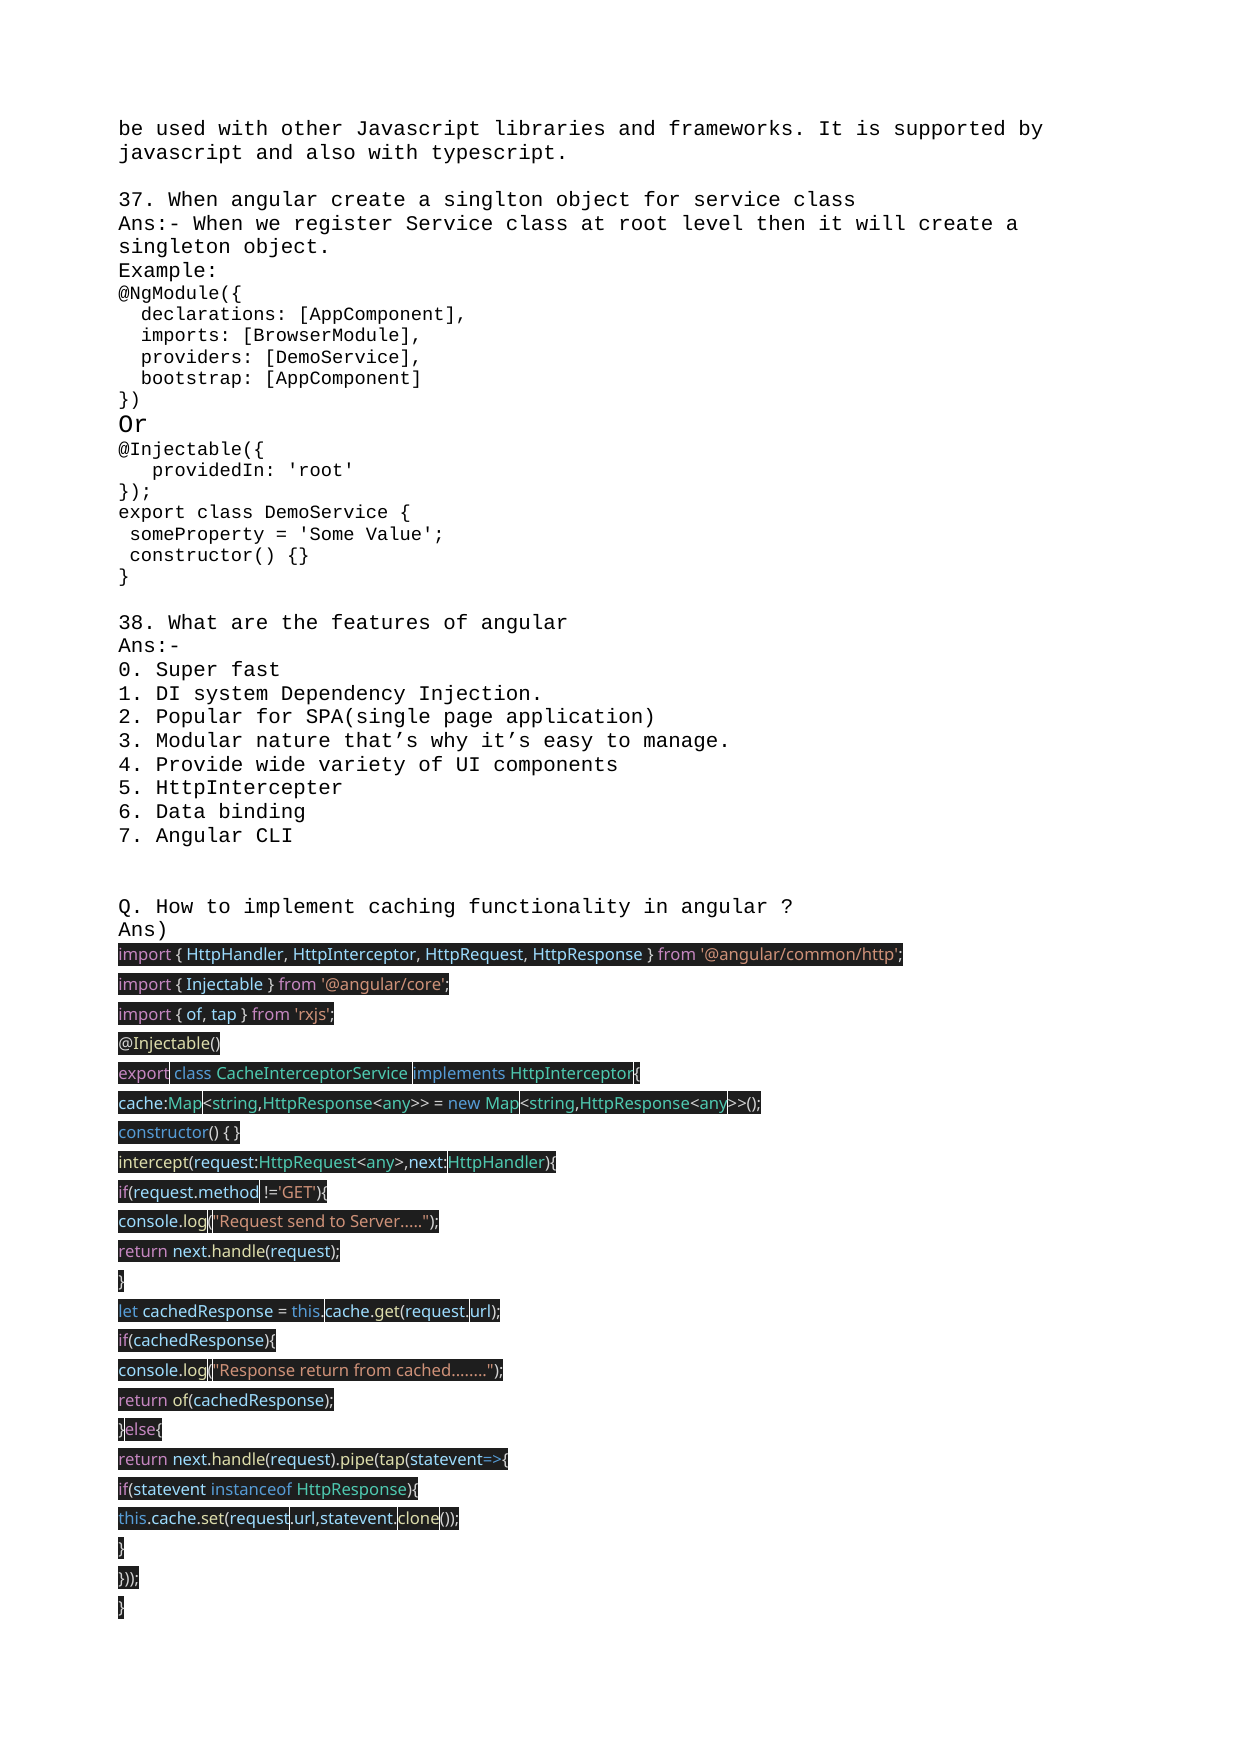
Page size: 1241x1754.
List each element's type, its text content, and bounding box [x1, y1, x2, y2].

text }else{ [118, 1411, 1122, 1441]
text } [118, 567, 1122, 588]
text Q. How to implement caching functionality in angular ? [118, 896, 1122, 919]
text Ans:- [118, 636, 1122, 659]
text 2. Popular for SPA(single page application) [118, 706, 1122, 730]
text Ans) [118, 919, 1122, 943]
text this.cache.set(request.url,statevent.clone()); [118, 1500, 1122, 1530]
text constructor() { } [118, 1114, 1122, 1144]
text bootstrap: [AppComponent] [118, 369, 1122, 390]
text export class CacheInterceptorService implements HttpInterceptor{ [118, 1055, 1122, 1084]
text 4. Provide wide variety of UI components [118, 754, 1122, 777]
text } [118, 1589, 1122, 1619]
text export class DemoService { [118, 503, 1122, 524]
text Ans:- When we register Service class at root level then it will create a singleton object. [118, 213, 1122, 260]
text intercept(request:HttpRequest<any>,next:HttpHandler){ [118, 1144, 1122, 1173]
text @Injectable() [118, 1025, 1122, 1055]
text } [118, 1262, 1122, 1292]
text }); [118, 482, 1122, 503]
text Example: [118, 260, 1122, 284]
text 3. Modular nature that’s why it’s easy to manage. [118, 730, 1122, 754]
text imports: [BrowserModule], [118, 326, 1122, 347]
text 1. DI system Dependency Injection. [118, 683, 1122, 706]
text let cachedResponse = this.cache.get(request.url); [118, 1292, 1122, 1322]
text be used with other Javascript libraries and frameworks. It is supported by javascript and also with typescript. [118, 118, 1122, 165]
text providers: [DemoService], [118, 347, 1122, 369]
text declarations: [AppComponent], [118, 305, 1122, 326]
text Or [118, 411, 1122, 439]
text return of(cachedResponse); [118, 1381, 1122, 1411]
text } [118, 1530, 1122, 1559]
text import { Injectable } from '@angular/core'; [118, 966, 1122, 995]
text someProperty = 'Some Value'; constructor() {} [118, 524, 1122, 567]
text })); [118, 1559, 1122, 1589]
text @NgModule({ [118, 284, 1122, 305]
text 5. HttpIntercepter [118, 777, 1122, 801]
text cache:Map<string,HttpResponse<any>> = new Map<string,HttpResponse<any>>(); [118, 1084, 1122, 1114]
text }) [118, 390, 1122, 411]
text return next.handle(request).pipe(tap(statevent=>{ [118, 1441, 1122, 1470]
text 6. Data binding [118, 801, 1122, 825]
text if(statevent instanceof HttpResponse){ [118, 1470, 1122, 1500]
text import { of, tap } from 'rxjs'; [118, 995, 1122, 1025]
text console.log("Response return from cached........"); [118, 1352, 1122, 1381]
text 0. Super fast [118, 659, 1122, 683]
text return next.handle(request); [118, 1233, 1122, 1262]
text 37. When angular create a singlton object for service class [118, 189, 1122, 213]
text if(request.method !='GET'){ [118, 1173, 1122, 1203]
text 38. What are the features of angular [118, 612, 1122, 636]
text import { HttpHandler, HttpInterceptor, HttpRequest, HttpResponse } from '@angular/common/http'; [118, 943, 1122, 966]
text @Injectable({ [118, 439, 1122, 461]
text providedIn: 'root' [118, 461, 1122, 482]
text 7. Angular CLI [118, 825, 1122, 848]
text if(cachedResponse){ [118, 1322, 1122, 1352]
text console.log("Request send to Server....."); [118, 1203, 1122, 1233]
